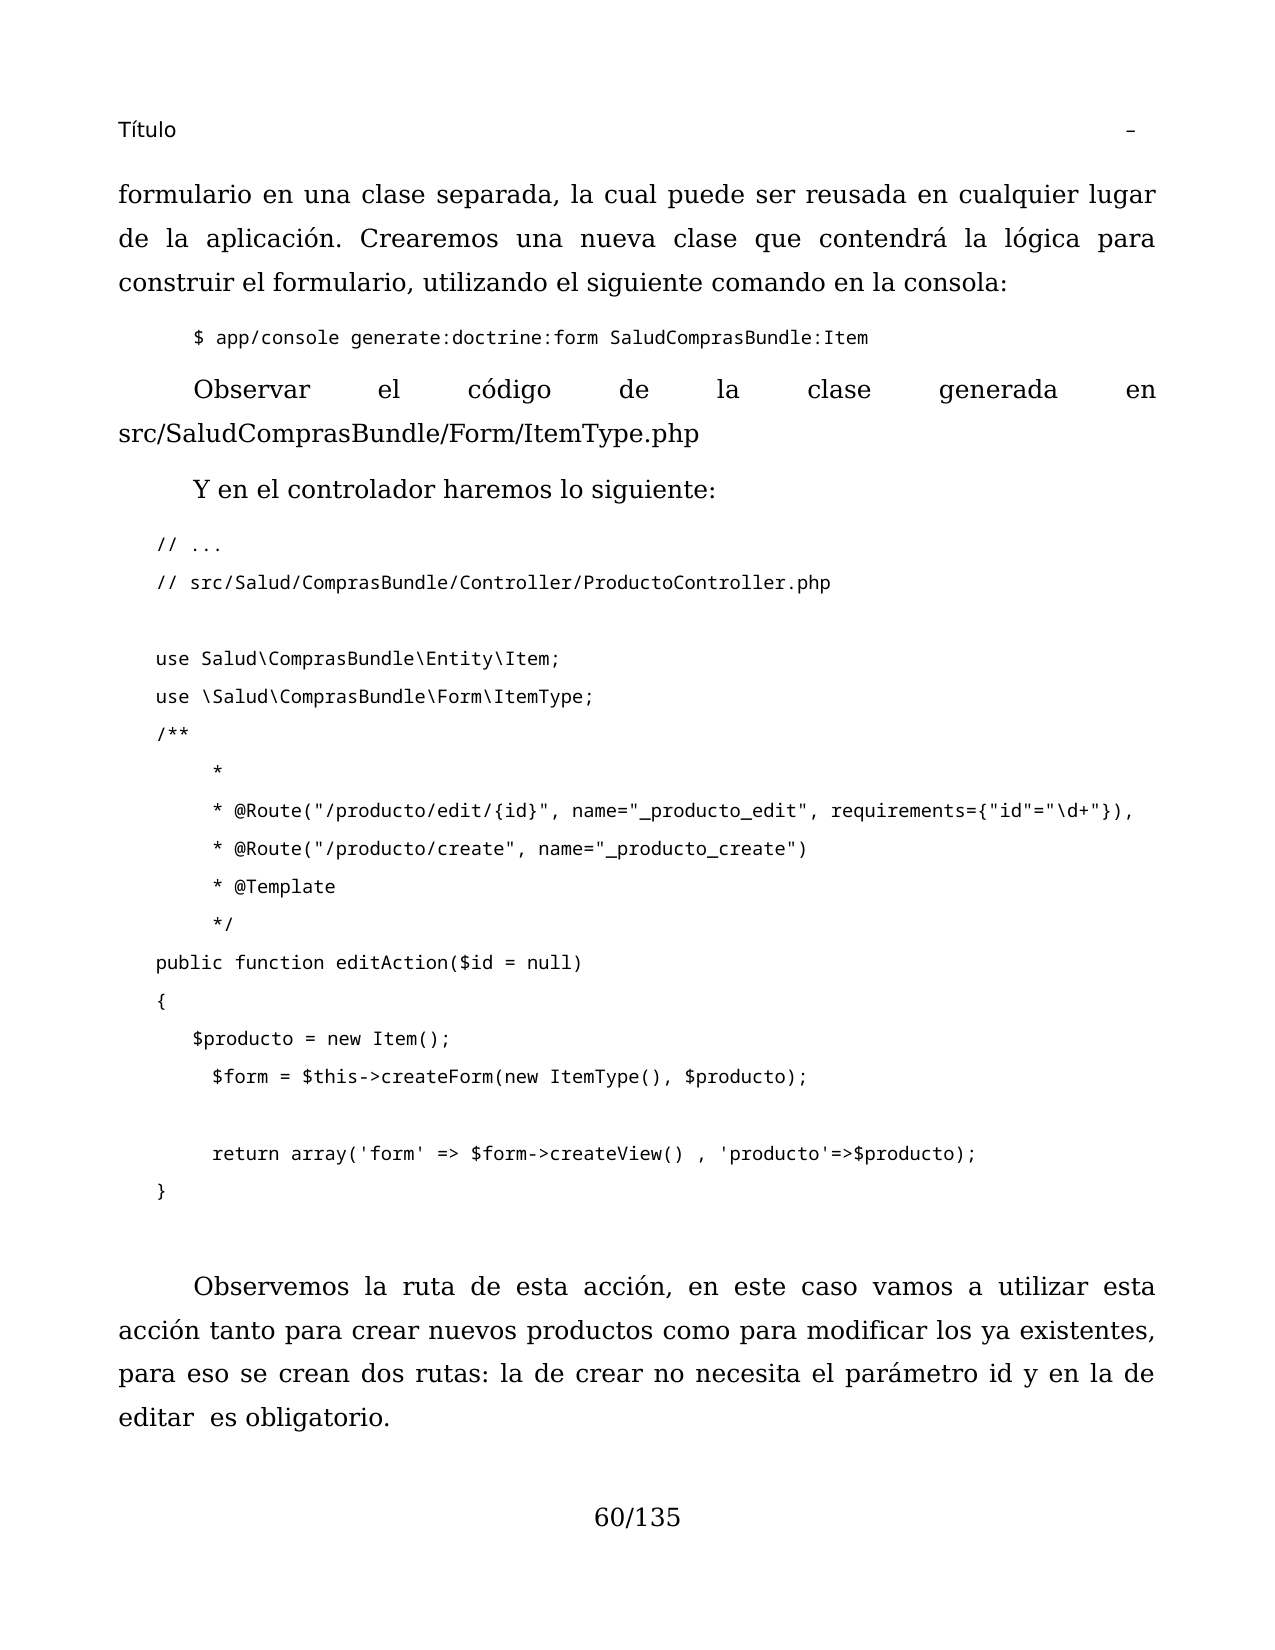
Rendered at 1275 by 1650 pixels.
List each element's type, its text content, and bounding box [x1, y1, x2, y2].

text /** [118, 722, 1157, 747]
text use Salud\ComprasBundle\Entity\Item; [118, 646, 1157, 671]
text public function editAction($id = null) [118, 950, 1157, 975]
text $ app/console generate:doctrine:form SaludComprasBundle:Item [118, 324, 1157, 350]
text $form = $this->createForm(new ItemType(), $producto); [118, 1064, 1157, 1089]
text formulario en una clase separada, la cual puede ser reusada en cualquier lugar de la aplicación. Crearemos una nueva clase que contendrá la lógica para construir el formulario, utilizando el siguiente comando en la consola: [118, 181, 1157, 297]
text */ [118, 912, 1157, 937]
text * [118, 759, 1157, 785]
text return array('form' => $form->createView() , 'producto'=>$producto); [118, 1140, 1157, 1165]
text // ... [118, 531, 1157, 557]
text { [118, 988, 1157, 1013]
text use \Salud\ComprasBundle\Form\ItemType; [118, 683, 1157, 709]
text } [118, 1178, 1157, 1203]
text Y en el controlador haremos lo siguiente: [118, 475, 1157, 504]
text Observar el código de la clase generada en src/SaludComprasBundle/Form/ItemType.php [118, 375, 1157, 448]
text * @Template [118, 874, 1157, 899]
text $producto = new Item(); [118, 1026, 1157, 1051]
text Observemos la ruta de esta acción, en este caso vamos a utilizar esta acción tanto para crear nuevos productos como para modificar los ya existentes, para eso se crean dos rutas: la de crear no necesita el parámetro id y en la de editar es obligatorio. [118, 1272, 1157, 1432]
text // src/Salud/ComprasBundle/Controller/ProductoController.php [118, 569, 1157, 595]
text * @Route("/producto/create", name="_producto_create") [118, 836, 1157, 861]
text * @Route("/producto/edit/{id}", name="_producto_edit", requirements={"id"="\d+"}), [118, 798, 1157, 823]
